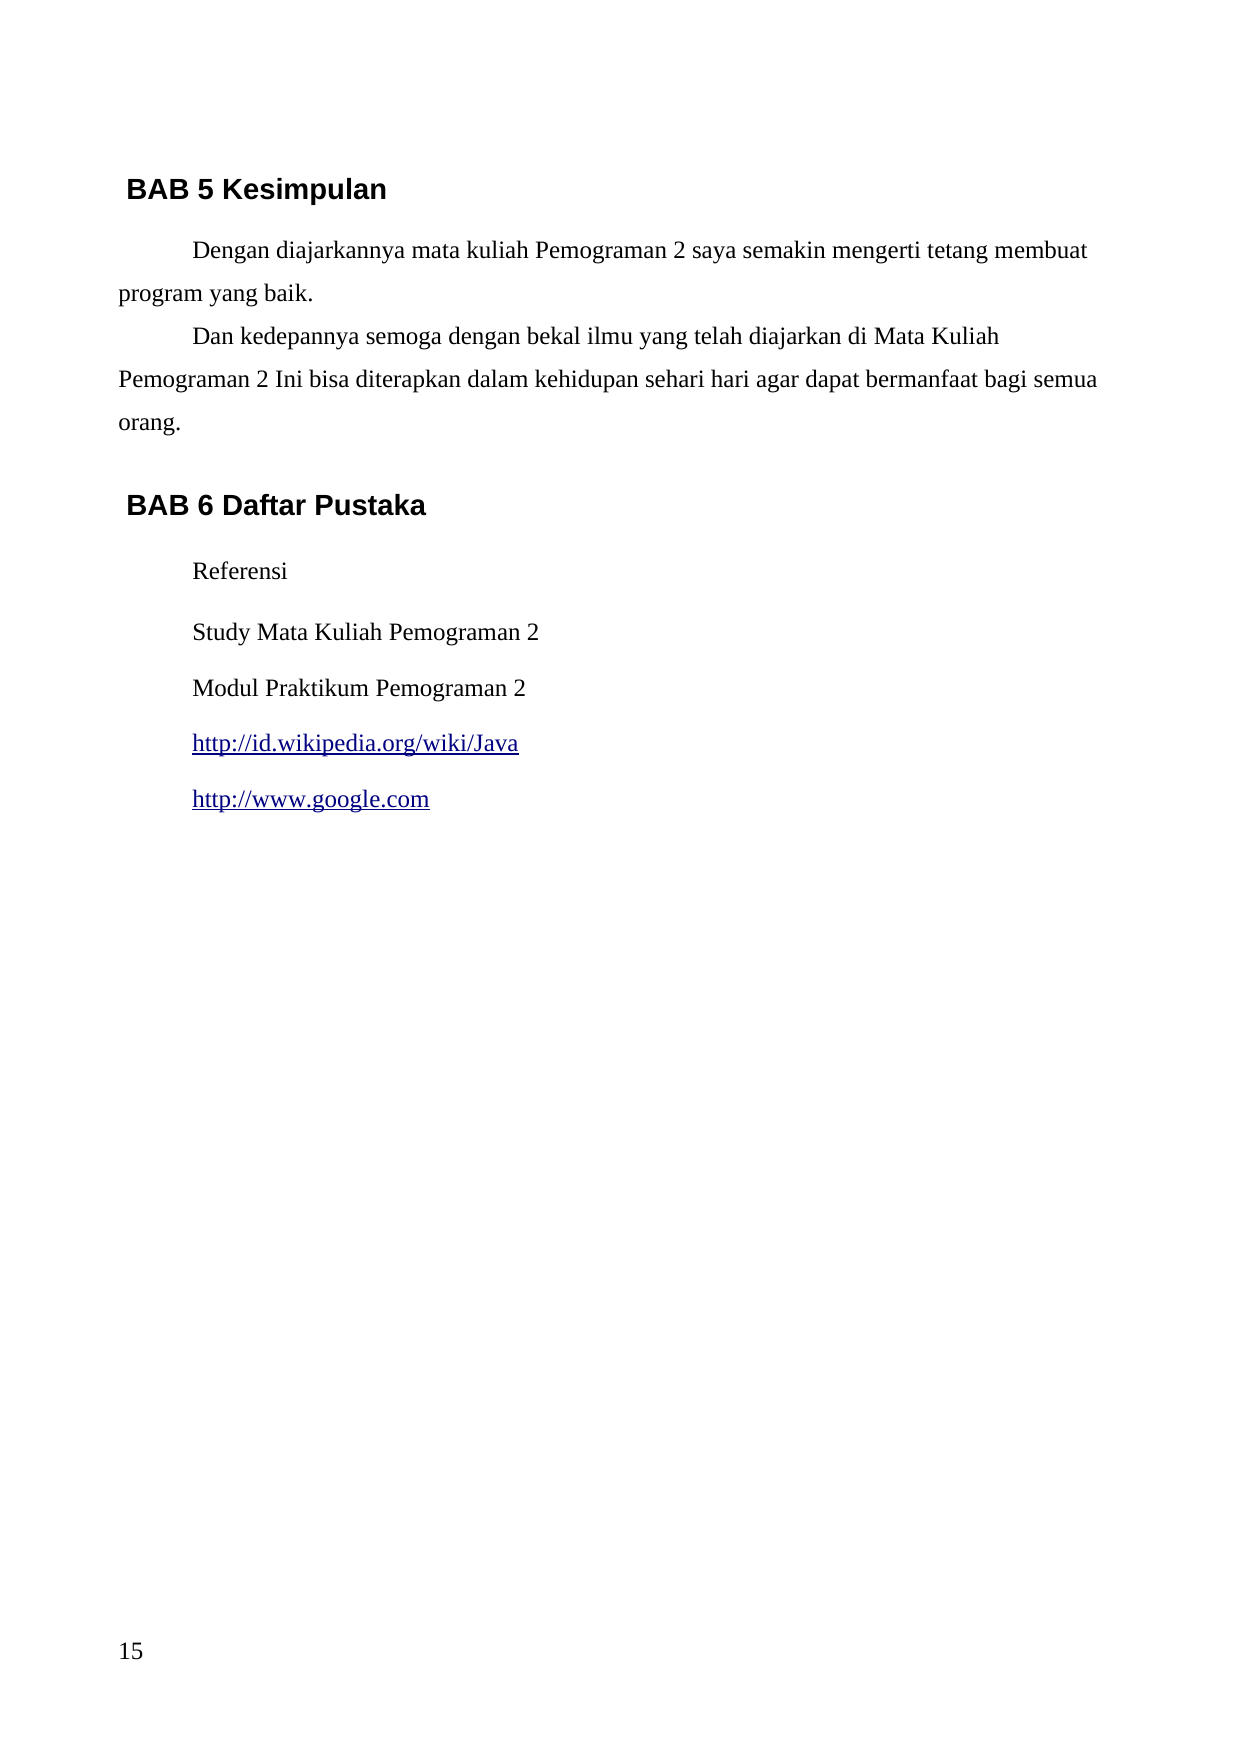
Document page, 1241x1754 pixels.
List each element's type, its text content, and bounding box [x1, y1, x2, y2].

text http://id.wikipedia.org/wiki/Java [118, 728, 1122, 757]
subtitle Kesimpulan [118, 172, 1122, 205]
text http://www.google.com [118, 784, 1122, 813]
text Dengan diajarkannya mata kuliah Pemograman 2 saya semakin mengerti tetang membuat program yang baik. Dan kedepannya semoga dengan bekal ilmu yang telah diajarkan di Mata Kuliah Pemograman 2 Ini bisa diterapkan dalam kehidupan sehari hari agar dapat bermanfaat bagi semua orang. [118, 235, 1122, 436]
text Study Mata Kuliah Pemograman 2 [118, 617, 1122, 646]
text Modul Praktikum Pemograman 2 [118, 673, 1122, 701]
subtitle Daftar Pustaka [118, 488, 1122, 521]
text Referensi [118, 551, 1122, 587]
